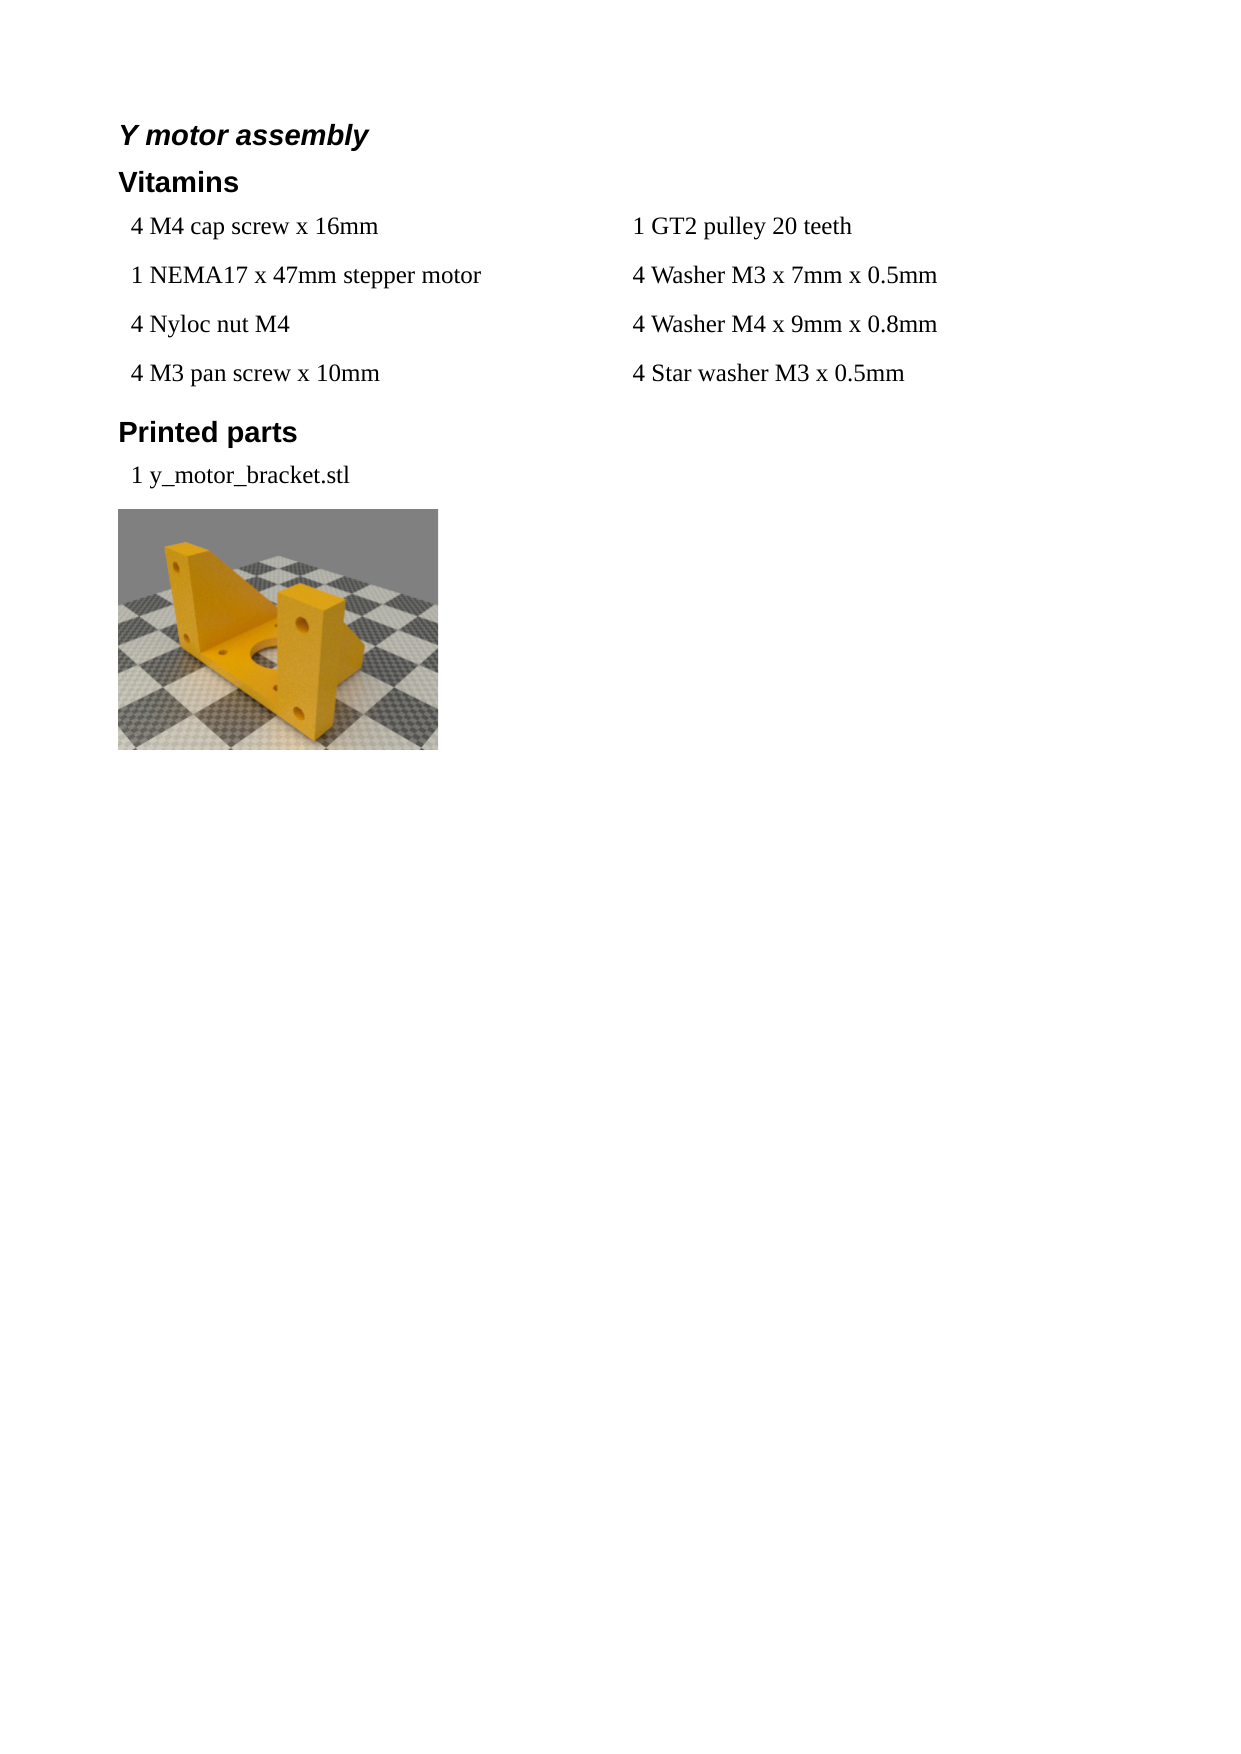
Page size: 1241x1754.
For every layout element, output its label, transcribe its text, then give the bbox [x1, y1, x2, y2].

table_header 4 M4 cap screw x 16mm 1 NEMA17 x 47mm stepper motor 4 Nyloc nut M4 4 M3 pan screw x 10mm [118, 211, 620, 401]
table_header 1 GT2 pulley 20 teeth 4 Washer M3 x 7mm x 0.5mm 4 Washer M4 x 9mm x 0.8mm 4 Star washer M3 x 0.5mm [620, 211, 1122, 401]
text 1 y_motor_bracket.stl [118, 460, 1122, 489]
subtitle Printed parts [118, 415, 1122, 448]
subtitle Vitamins [118, 165, 1122, 199]
subtitle Y motor assembly [118, 118, 1122, 152]
picture [118, 509, 439, 750]
